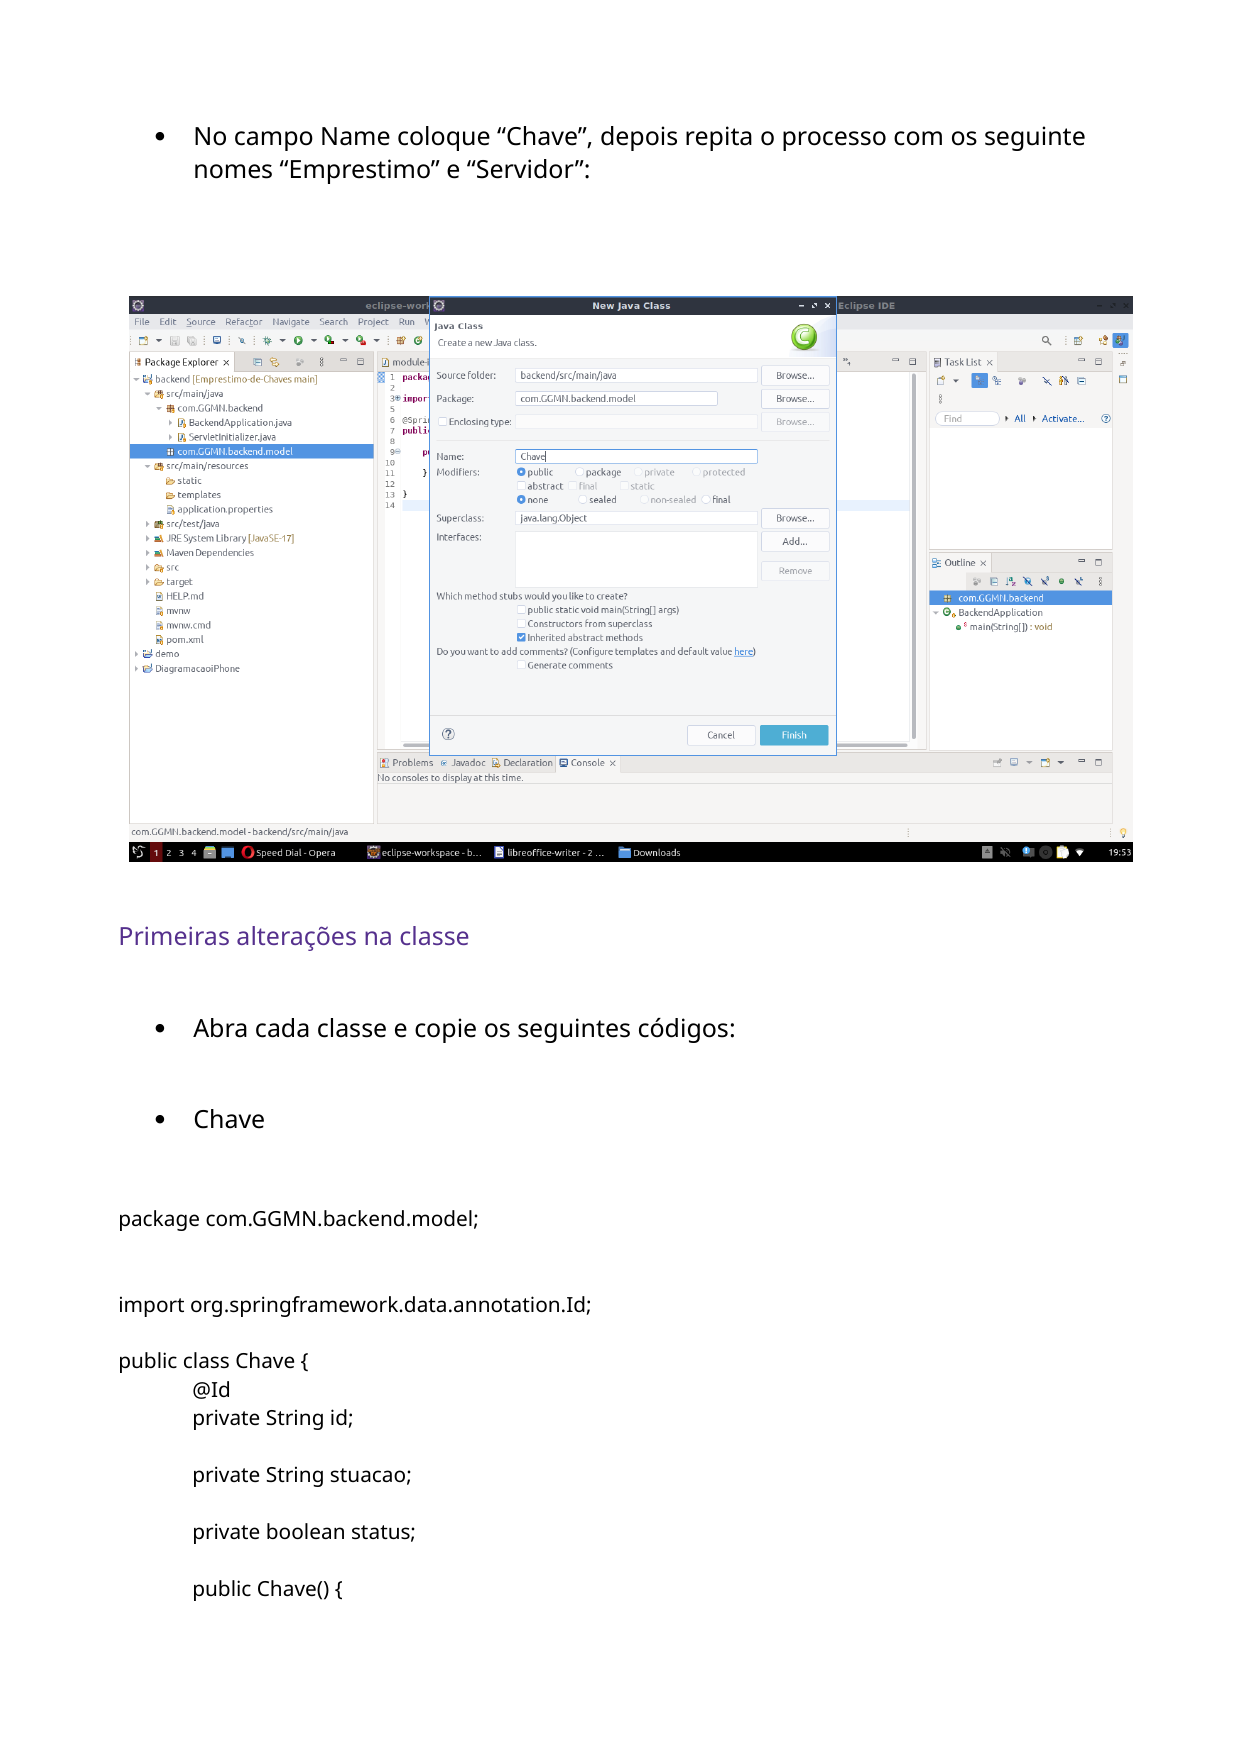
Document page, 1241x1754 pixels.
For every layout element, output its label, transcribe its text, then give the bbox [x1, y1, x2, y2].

text @Id [118, 1375, 1122, 1403]
text package com.GGMN.backend.model; [118, 1204, 1122, 1233]
text private String stuacao; [118, 1460, 1122, 1489]
picture [129, 296, 1133, 862]
text private boolean status; [118, 1517, 1122, 1546]
list No campo Name coloque “Chave”, depois repita o processo com os seguinte nomes “Emprestimo” e “Servidor”: [156, 118, 1122, 186]
text public Chave() { [118, 1574, 1122, 1602]
list Chave [156, 1102, 1122, 1136]
text Primeiras alterações na classe [118, 919, 1122, 953]
text public class Chave { [118, 1347, 1122, 1375]
text import org.springframework.data.annotation.Id; [118, 1290, 1122, 1318]
list Abra cada classe e copie os seguintes códigos: [156, 1011, 1122, 1045]
text private String id; [118, 1403, 1122, 1432]
